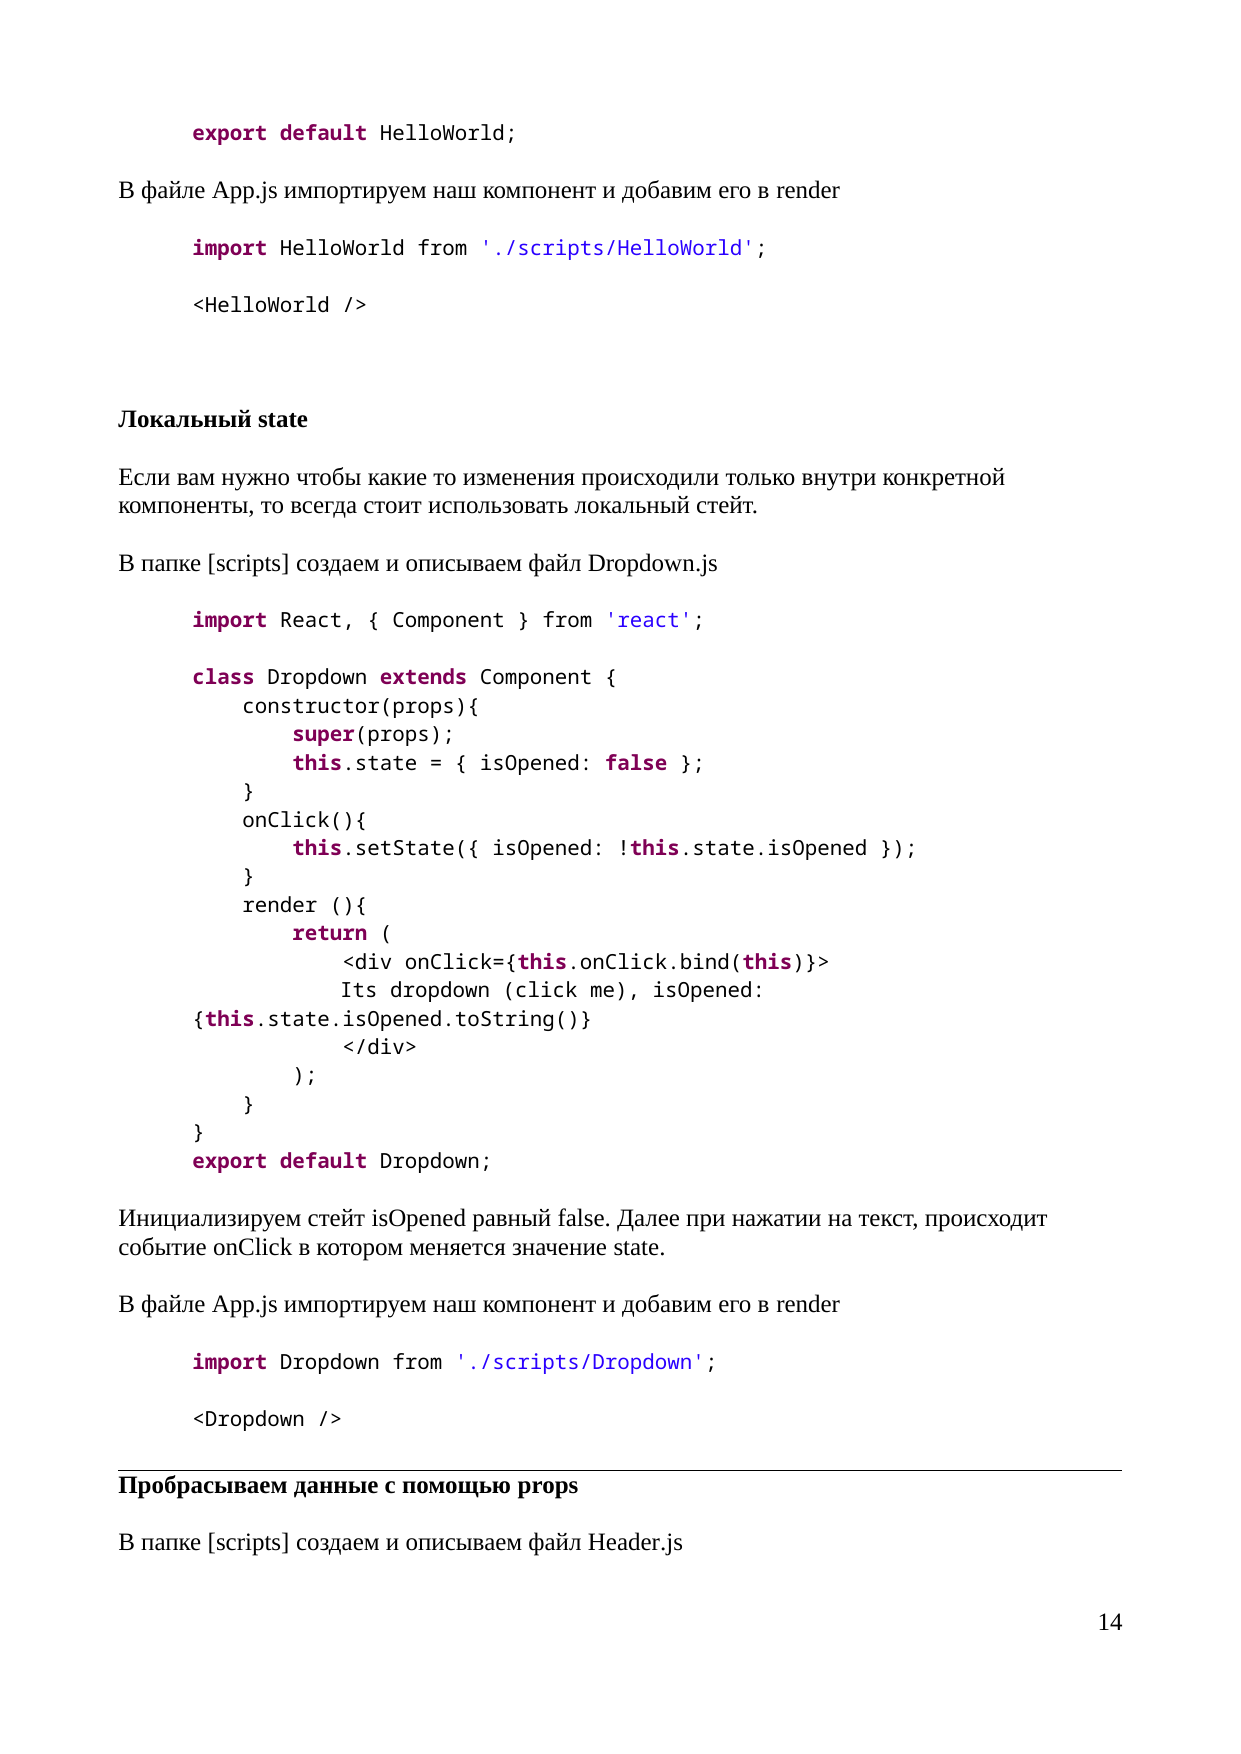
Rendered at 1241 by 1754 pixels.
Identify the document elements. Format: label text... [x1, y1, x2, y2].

text return ( [192, 918, 1122, 947]
text import Dropdown from './scripts/Dropdown'; [192, 1347, 1122, 1375]
text В файле App.js импортируем наш компонент и добавим его в render [118, 1289, 1122, 1318]
text В папке [scripts] создаем и описываем файл Dropdown.js [118, 548, 1122, 577]
text import React, { Component } from 'react'; [192, 606, 1122, 634]
text В файле App.js импортируем наш компонент и добавим его в render [118, 175, 1122, 204]
text super(props); [192, 719, 1122, 748]
text <Dropdown /> [192, 1404, 1122, 1432]
text </div> [192, 1032, 1122, 1061]
text ); [192, 1061, 1122, 1089]
text Инициализируем стейт isOpened равный false. Далее при нажатии на текст, происходит событие onClick в котором меняется значение state. [118, 1203, 1122, 1261]
text В папке [scripts] создаем и описываем файл Header.js [118, 1527, 1122, 1556]
text <div onClick={this.onClick.bind(this)}> [192, 947, 1122, 975]
text <HelloWorld /> [192, 290, 1122, 318]
text } [192, 1117, 1122, 1146]
text Локальный state [118, 404, 1122, 433]
text import HelloWorld from './scripts/HelloWorld'; [192, 233, 1122, 261]
text render (){ [192, 890, 1122, 918]
text Пробрасываем данные с помощью props [118, 1471, 1122, 1498]
text onClick(){ [192, 805, 1122, 833]
text } [192, 776, 1122, 805]
text export default HelloWorld; [192, 118, 1122, 147]
text } [192, 1089, 1122, 1117]
text this.setState({ isOpened: !this.state.isOpened }); [192, 833, 1122, 862]
text export default Dropdown; [192, 1146, 1122, 1174]
text this.state = { isOpened: false }; [192, 748, 1122, 776]
text } [192, 862, 1122, 890]
text class Dropdown extends Component { [192, 662, 1122, 691]
text Если вам нужно чтобы какие то изменения происходили только внутри конкретной компоненты, то всегда стоит использовать локальный стейт. [118, 462, 1122, 519]
text Its dropdown (click me), isOpened: {this.state.isOpened.toString()} [192, 975, 1122, 1032]
text constructor(props){ [192, 691, 1122, 719]
